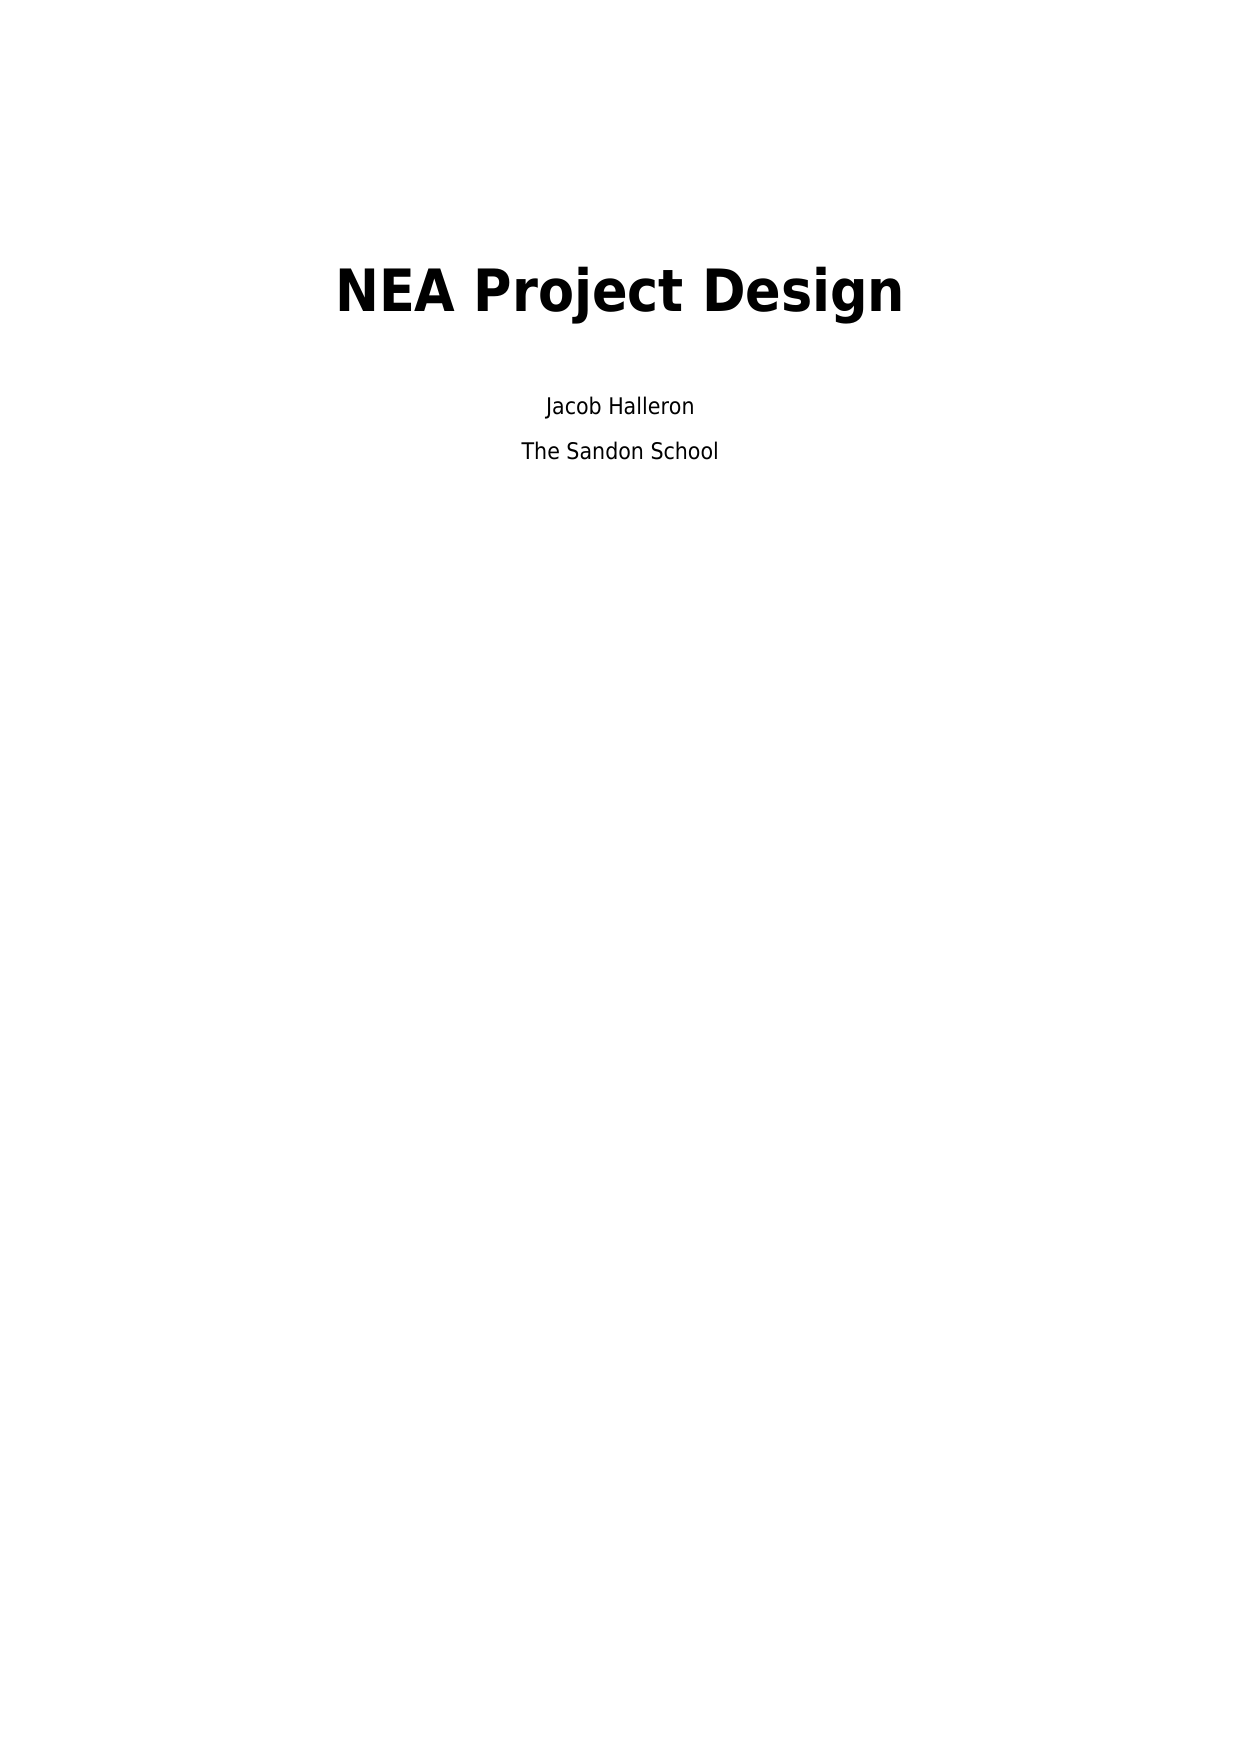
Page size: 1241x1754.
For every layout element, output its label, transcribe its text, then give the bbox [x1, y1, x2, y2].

text Jacob Halleron [118, 393, 1122, 420]
text The Sandon School [118, 438, 1122, 465]
text NEA Project Design [118, 258, 1122, 326]
